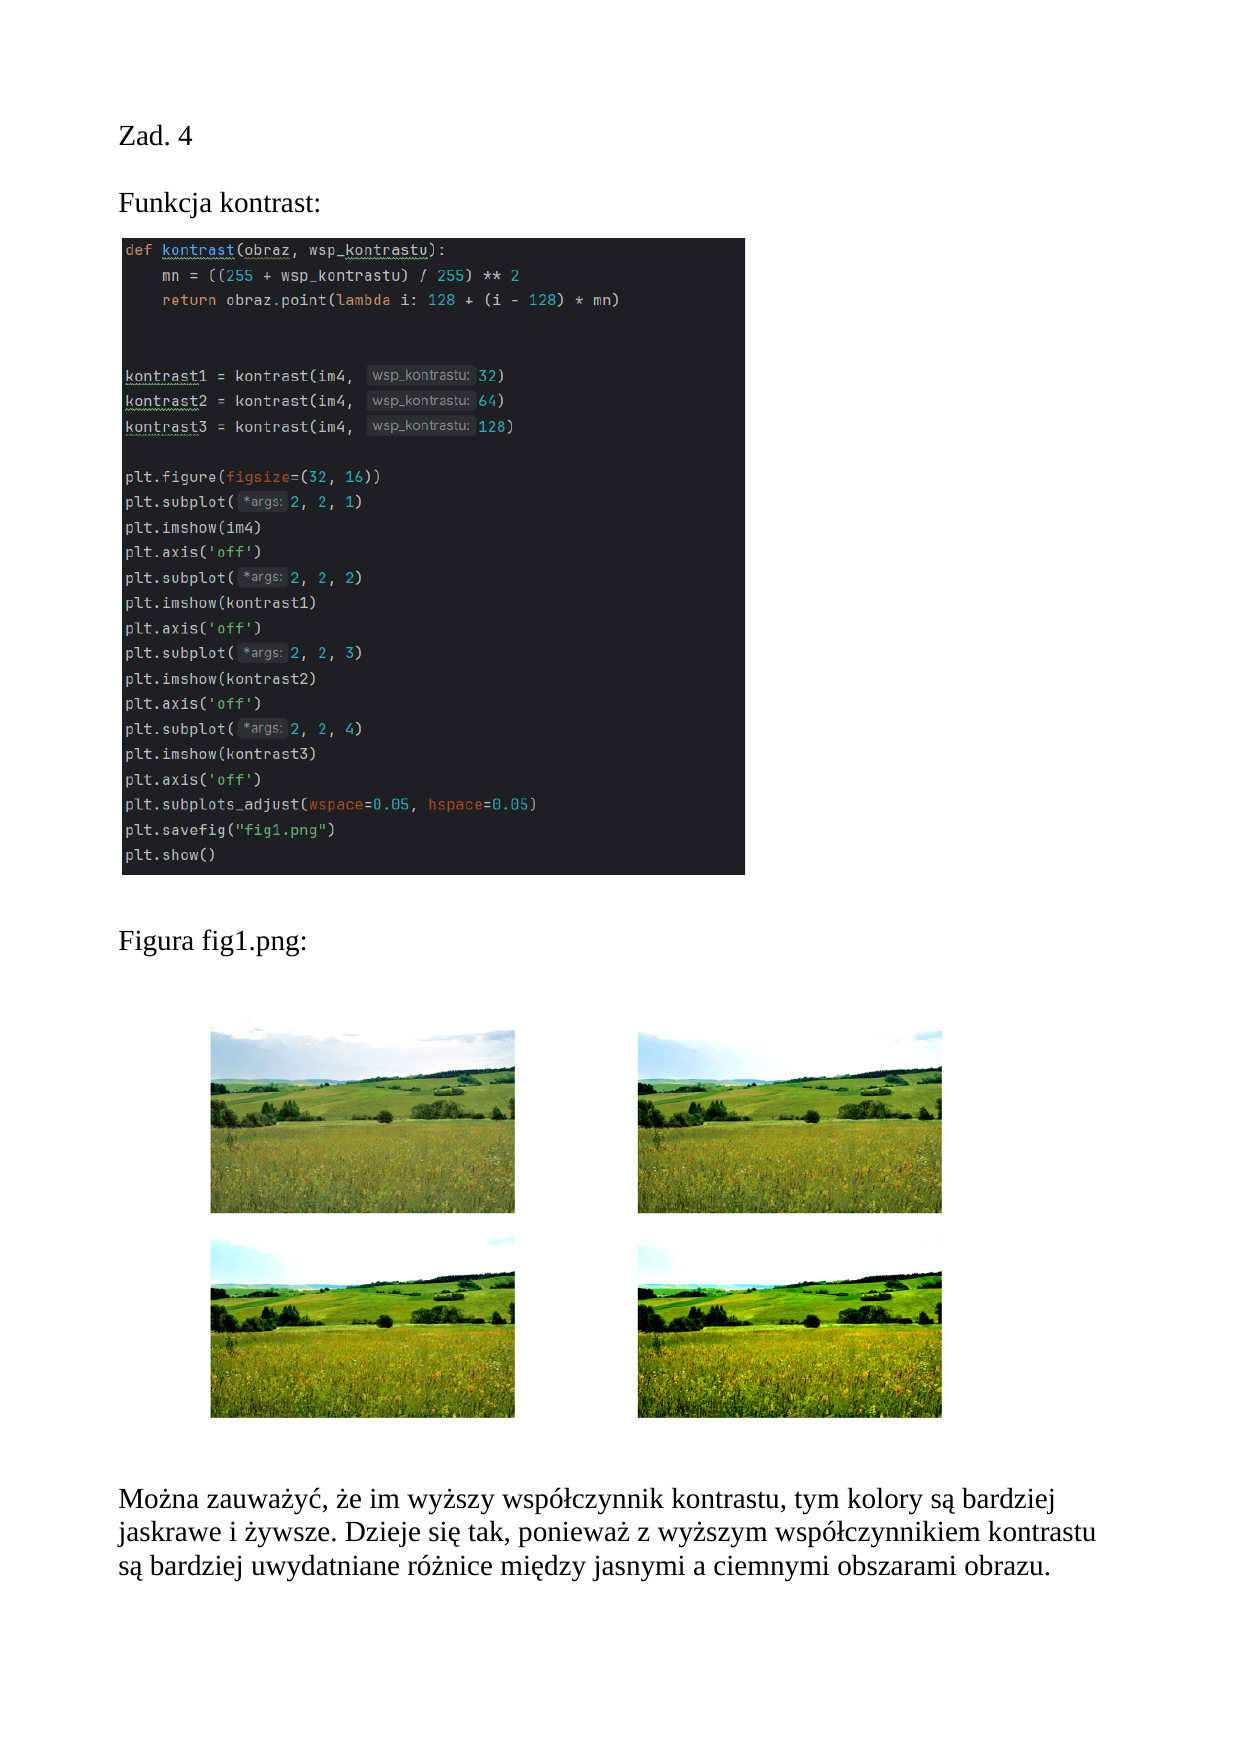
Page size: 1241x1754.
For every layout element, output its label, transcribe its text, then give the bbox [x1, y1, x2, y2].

text Figura fig1.png: Można zauważyć, że im wyższy współczynnik kontrastu, tym kolory są bardziej jaskrawe i żywsze. Dzieje się tak, ponieważ z wyższym współczynnikiem kontrastu są bardziej uwydatniane różnice między jasnymi a ciemnymi obszarami obrazu. [118, 923, 1122, 1581]
picture [109, 975, 1034, 1448]
picture [122, 238, 746, 875]
text Zad. 4 Funkcja kontrast: [118, 118, 1122, 219]
